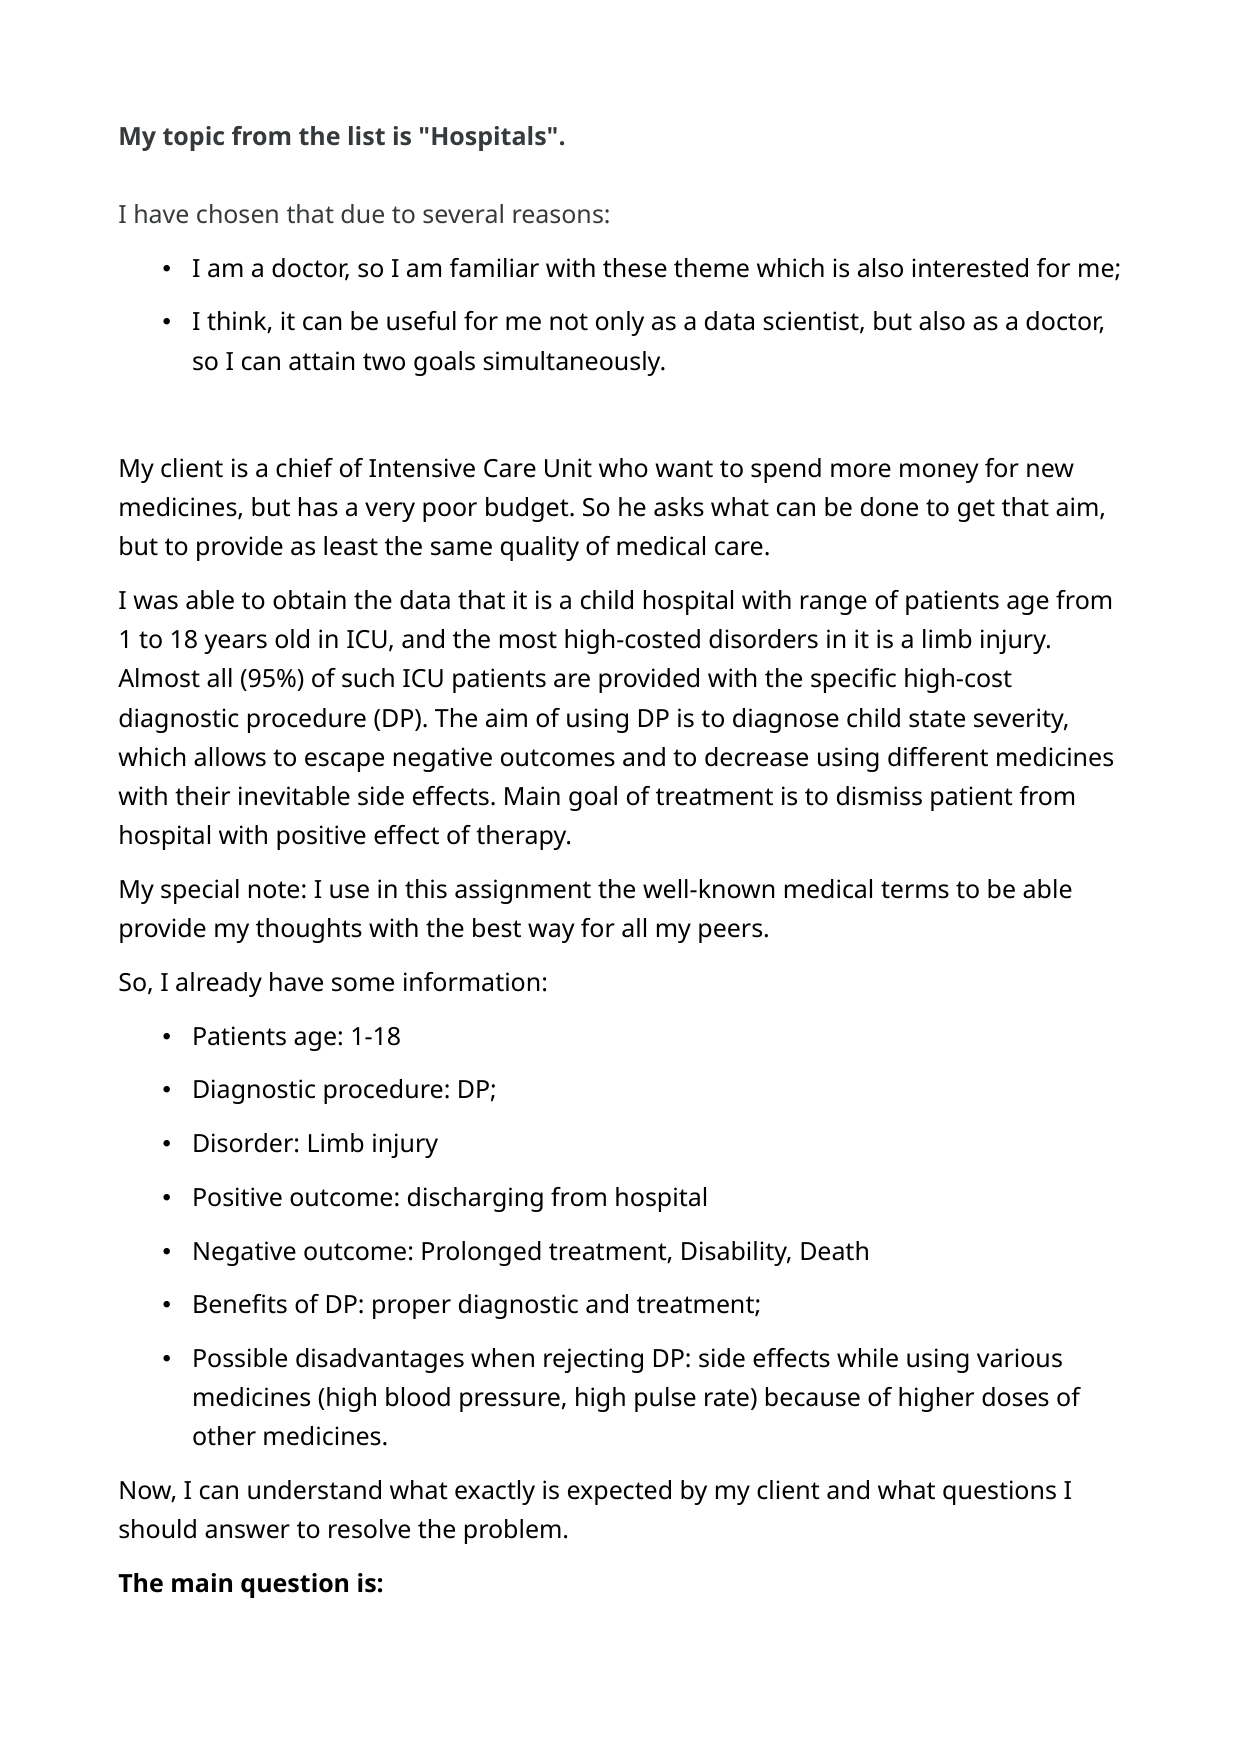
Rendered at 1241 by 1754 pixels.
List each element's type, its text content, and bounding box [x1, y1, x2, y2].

text Now, I can understand what exactly is expected by my client and what questions I should answer to resolve the problem. [118, 1473, 1122, 1546]
text I was able to obtain the data that it is a child hospital with range of patients age from 1 to 18 years old in ICU, and the most high-costed disorders in it is a limb injury. Almost all (95%) of such ICU patients are provided with the specific high-cost diagnostic procedure (DP). The aim of using DP is to diagnose child state severity, which allows to escape negative outcomes and to decrease using different medicines with their inevitable side effects. Main goal of treatment is to dismiss patient from hospital with positive effect of therapy. [118, 583, 1122, 852]
text So, I already have some information: [118, 964, 1122, 998]
list Disorder: Limb injury [162, 1126, 1122, 1160]
text My client is a chief of Intensive Care Unit who want to spend more money for new medicines, but has a very poor budget. So he asks what can be done to get that aim, but to provide as least the same quality of medical care. [118, 451, 1122, 563]
list I am a doctor, so I am familiar with these theme which is also interested for me; [162, 250, 1122, 284]
list Diagnostic procedure: DP; [162, 1072, 1122, 1106]
list Possible disadvantages when rejecting DP: side effects while using various medicines (high blood pressure, high pulse rate) because of higher doses of other medicines. [162, 1341, 1122, 1453]
text My topic from the list is "Hospitals". I have chosen that due to several reasons: [118, 118, 1122, 231]
list Benefits of DP: proper diagnostic and treatment; [162, 1287, 1122, 1321]
list Patients age: 1-18 [162, 1018, 1122, 1052]
list I think, it can be useful for me not only as a data scientist, but also as a doctor, so I can attain two goals simultaneously. [162, 304, 1122, 377]
text My special note: I use in this assignment the well-known medical terms to be able provide my thoughts with the best way for all my peers. [118, 871, 1122, 945]
list Positive outcome: discharging from hospital [162, 1179, 1122, 1213]
text The main question is: [118, 1566, 1122, 1600]
list Negative outcome: Prolonged treatment, Disability, Death [162, 1233, 1122, 1267]
